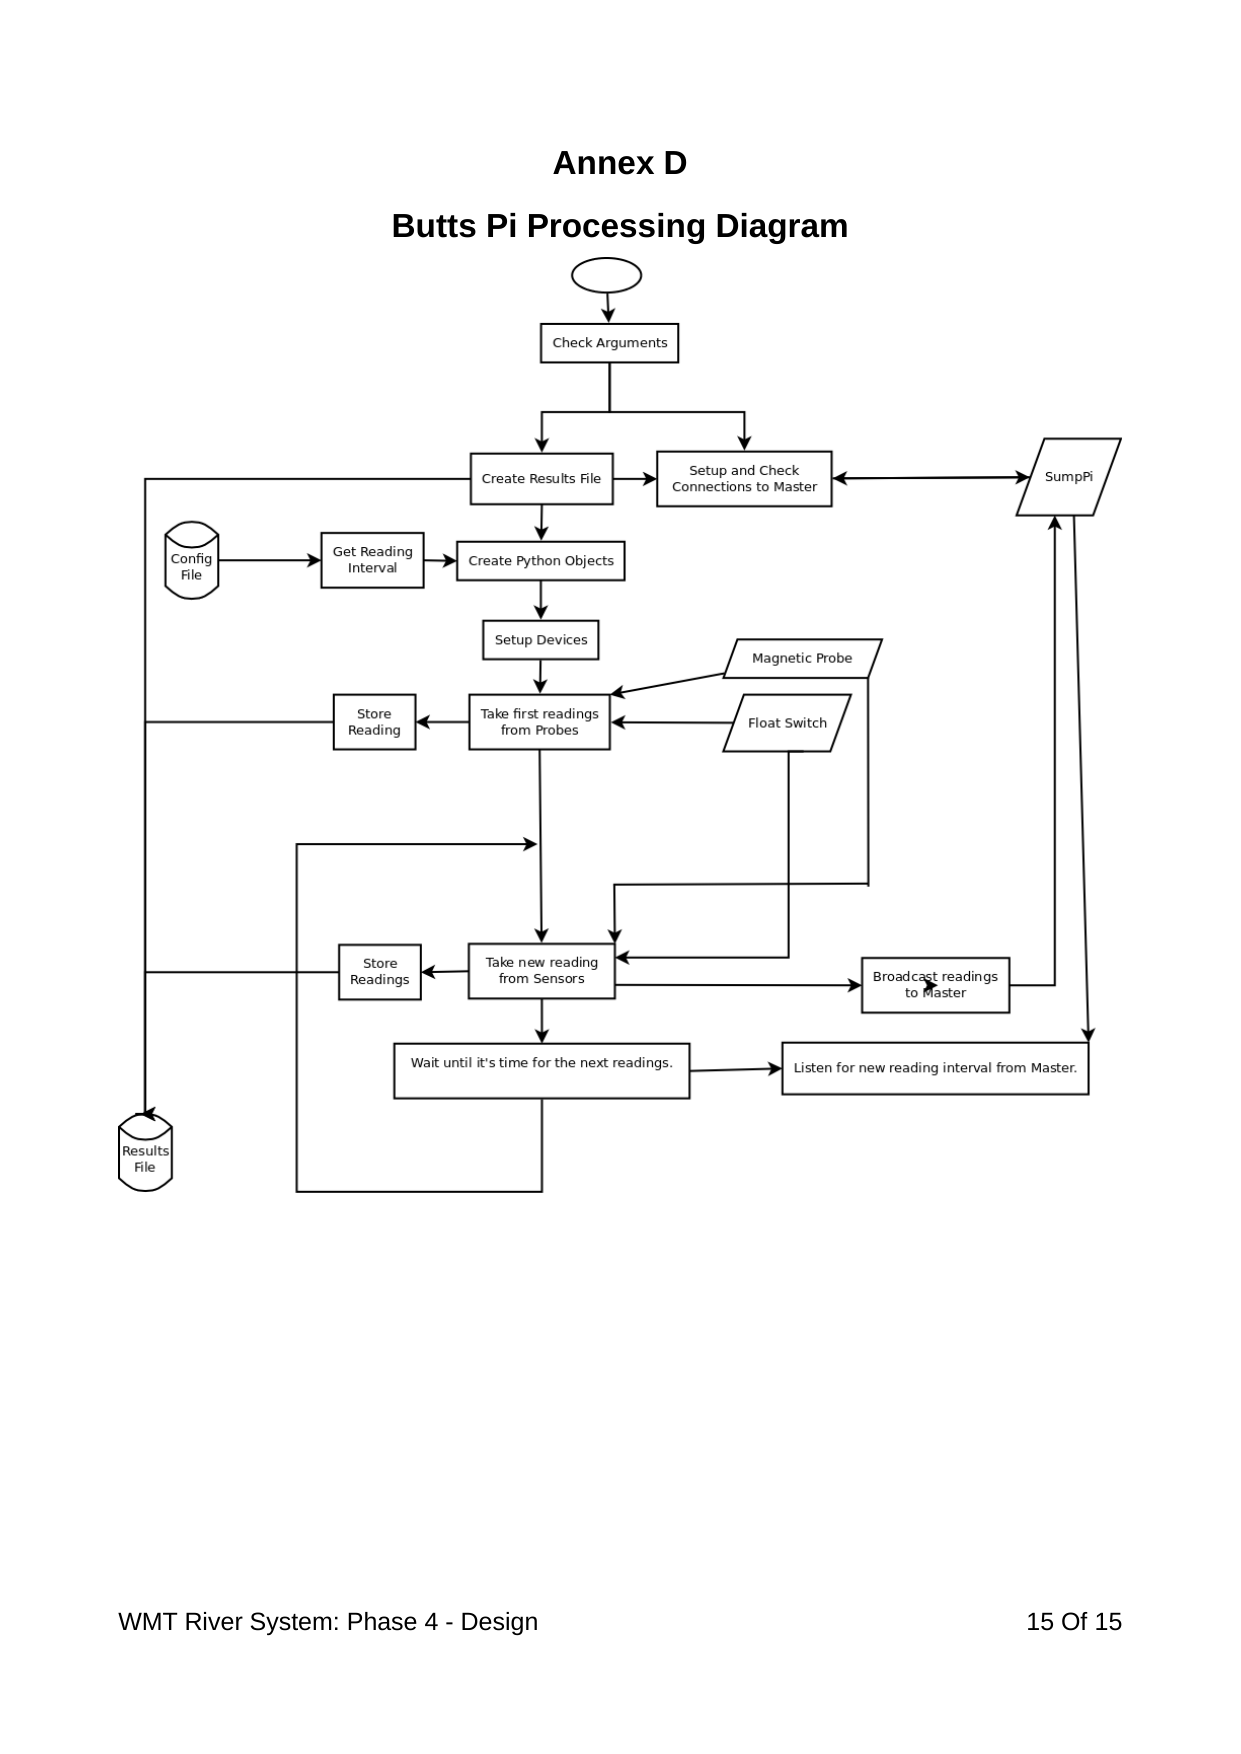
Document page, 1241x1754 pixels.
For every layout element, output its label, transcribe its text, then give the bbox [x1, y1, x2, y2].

subtitle Butts Pi Processing Diagram [118, 207, 1122, 245]
picture [118, 257, 1123, 1193]
subtitle Annex D [118, 143, 1122, 182]
